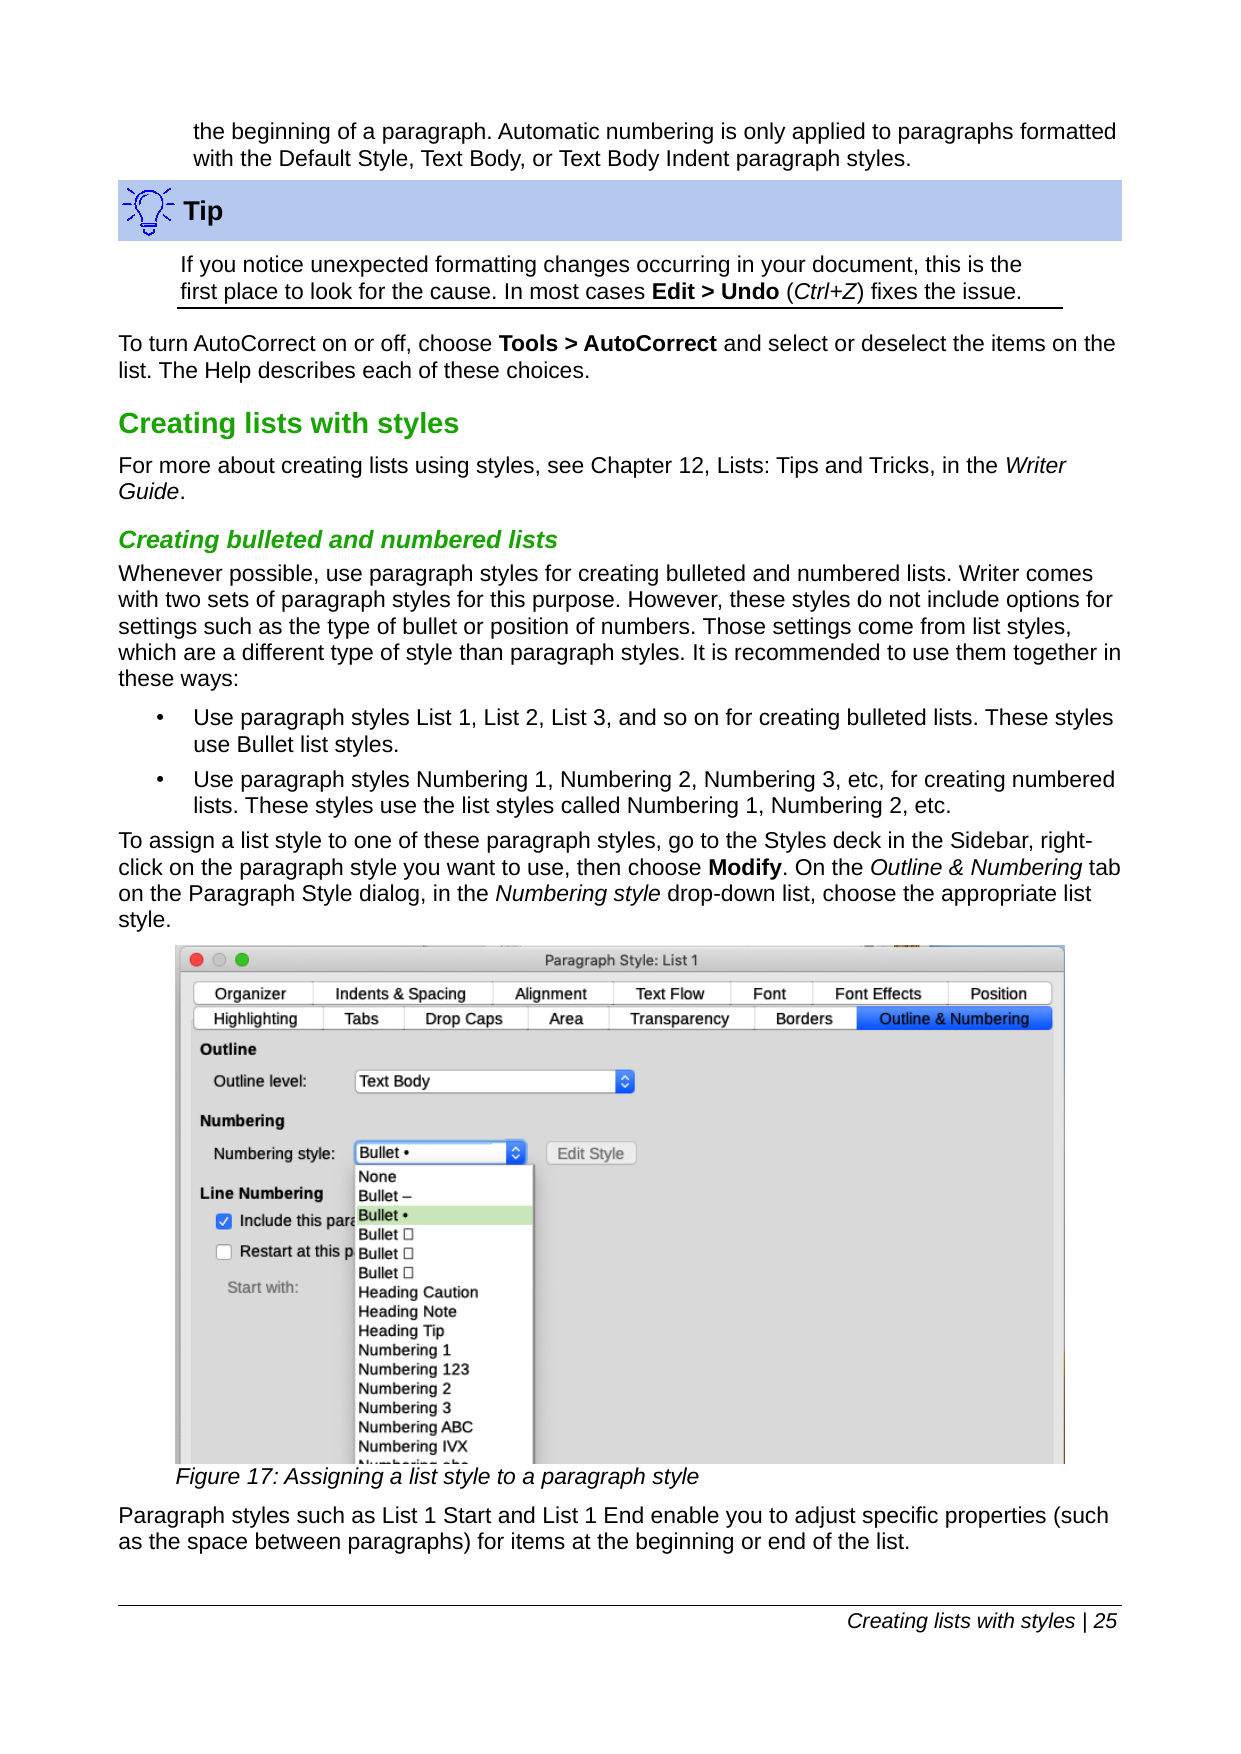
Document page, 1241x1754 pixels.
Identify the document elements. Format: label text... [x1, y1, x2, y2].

list Use paragraph styles Numbering 1, Numbering 2, Numbering 3, etc, for creating numbered lists. These styles use the list styles called Numbering 1, Numbering 2, etc. [156, 766, 1122, 818]
text For more about creating lists using styles, see Chapter 12, Lists: Tips and Tricks, in the Writer Guide. [118, 452, 1122, 504]
list the beginning of a paragraph. Automatic numbering is only applied to paragraphs formatted with the Default Style, Text Body, or Text Body Indent paragraph styles. [156, 118, 1122, 171]
text To assign a list style to one of these paragraph styles, go to the Styles deck in the Sidebar, right-click on the paragraph style you want to use, then choose Modify. On the Outline & Numbering tab on the Paragraph Style dialog, in the Numbering style drop-down list, choose the appropriate list style. [118, 827, 1122, 933]
text To turn AutoCorrect on or off, choose Tools > AutoCorrect and select or deselect the items on the list. The Help describes each of these choices. [118, 330, 1122, 383]
list Use paragraph styles List 1, List 2, List 3, and so on for creating bulleted lists. These styles use Bullet list styles. [156, 704, 1122, 757]
text Figure 17: Assigning a list style to a paragraph style [175, 1464, 1065, 1489]
picture [119, 180, 179, 240]
subtitle Creating lists with styles [118, 407, 1122, 440]
text Whenever possible, use paragraph styles for creating bulleted and numbered lists. Writer comes with two sets of paragraph styles for this purpose. However, these styles do not include options for settings such as the type of bullet or position of numbers. Those settings come from list styles, which are a different type of style than paragraph styles. It is recommended to use them together in these ways: [118, 560, 1122, 692]
text If you notice unexpected formatting changes occurring in your document, this is the first place to look for the cause. In most cases Edit > Undo (Ctrl+Z) fixes the issue. [177, 248, 1063, 307]
subtitle Tip [118, 180, 1122, 241]
subtitle Creating bulleted and numbered lists [118, 525, 1122, 554]
text Paragraph styles such as List 1 Start and List 1 End enable you to adjust specific properties (such as the space between paragraphs) for items at the beginning or end of the list. [118, 1502, 1122, 1554]
picture [175, 945, 1065, 1464]
